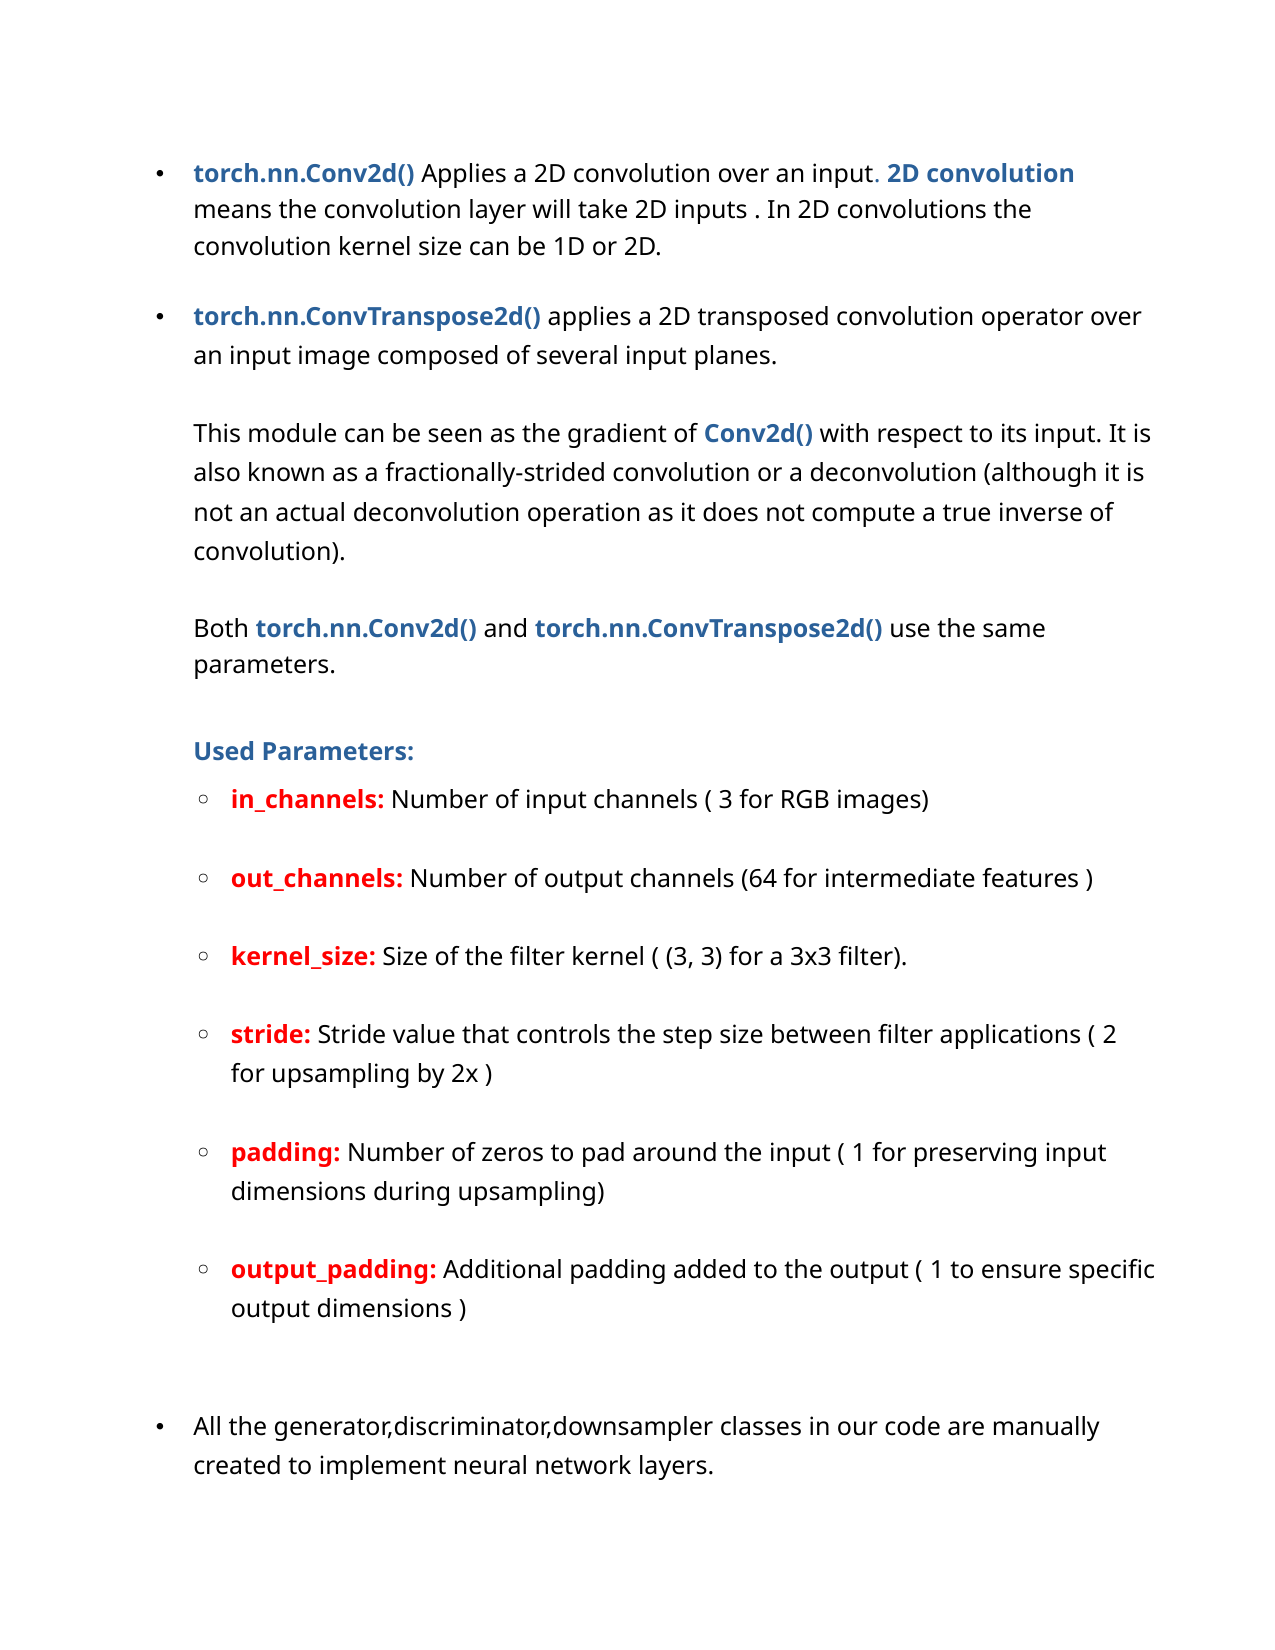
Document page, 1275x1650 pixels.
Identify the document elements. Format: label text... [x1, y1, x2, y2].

list Used Parameters: [156, 731, 1157, 767]
list This module can be seen as the gradient of Conv2d() with respect to its input. It is also known as a fractionally-strided convolution or a deconvolution (although it is not an actual deconvolution operation as it does not compute a true inverse of convolution). [156, 416, 1157, 567]
list torch.nn.Conv2d() Applies a 2D convolution over an input. 2D convolution means the convolution layer will take 2D inputs . In 2D convolutions the convolution kernel size can be 1D or 2D. [156, 154, 1157, 262]
list output_padding: Additional padding added to the output ( 1 to ensure specific output dimensions ) [193, 1252, 1157, 1325]
list kernel_size: Size of the filter kernel ( (3, 3) for a 3x3 filter). [193, 938, 1157, 973]
list Both torch.nn.Conv2d() and torch.nn.ConvTranspose2d() use the same parameters. [156, 608, 1157, 681]
list All the generator,discriminator,downsampler classes in our code are manually created to implement neural network layers. [156, 1408, 1157, 1482]
list stride: Stride value that controls the step size between filter applications ( 2 for upsampling by 2x ) [193, 1017, 1157, 1090]
list in_channels: Number of input channels ( 3 for RGB images) [193, 782, 1157, 816]
list torch.nn.ConvTranspose2d() applies a 2D transposed convolution operator over an input image composed of several input planes. [156, 298, 1157, 372]
list padding: Number of zeros to pad around the input ( 1 for preserving input dimensions during upsampling) [193, 1134, 1157, 1208]
list out_channels: Number of output channels (64 for intermediate features ) [193, 860, 1157, 894]
